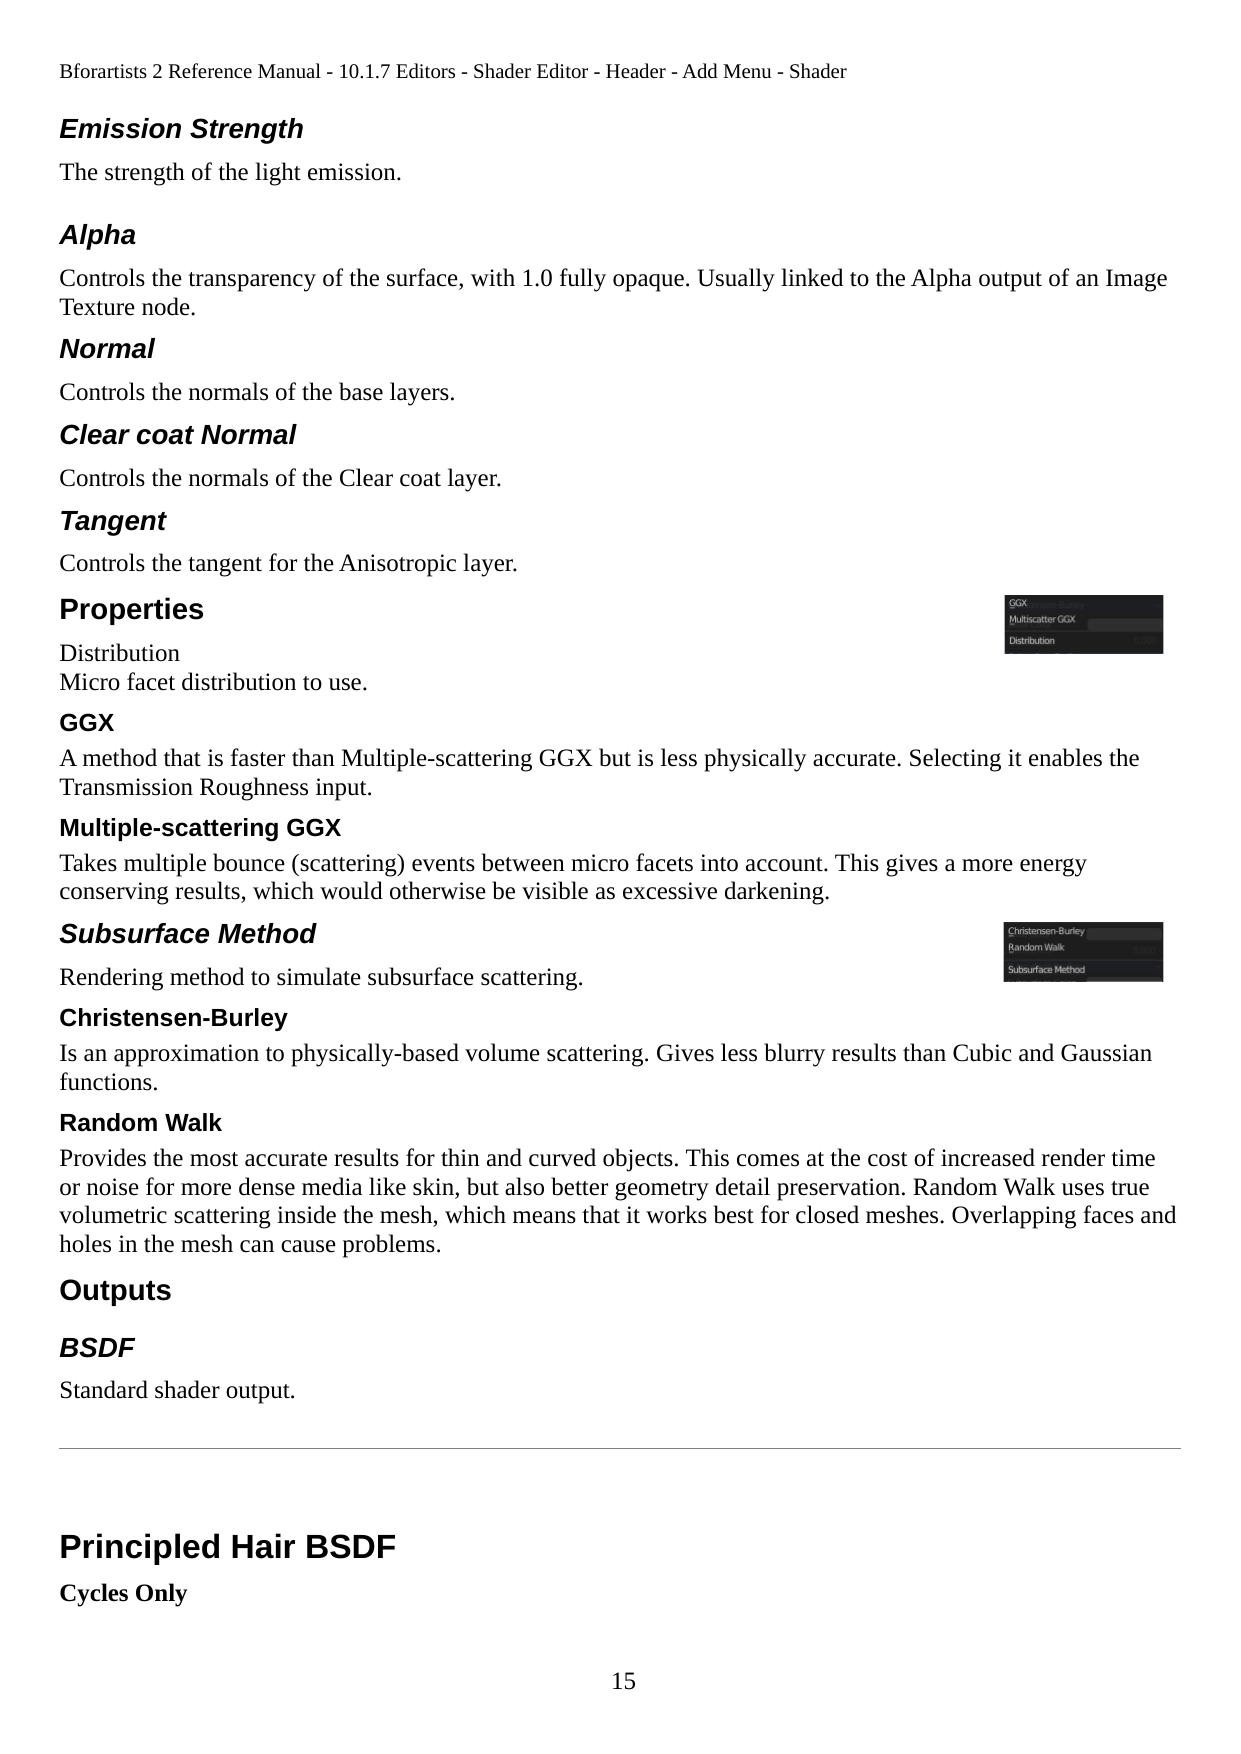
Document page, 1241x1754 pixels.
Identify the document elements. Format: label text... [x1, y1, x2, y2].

subtitle Alpha [59, 218, 1181, 250]
text Rendering method to simulate subsurface scattering. [59, 962, 1181, 991]
subtitle Clear coat Normal [59, 418, 1181, 450]
subtitle Tangent [59, 504, 1181, 536]
text Controls the normals of the base layers. [59, 377, 1181, 406]
text Standard shader output. [59, 1376, 1181, 1404]
text Provides the most accurate results for thin and curved objects. This comes at the cost of increased render time or noise for more dense media like skin, but also better geometry detail preservation. Random Walk uses true volumetric scattering inside the mesh, which means that it works best for closed meshes. Overlapping faces and holes in the mesh can cause problems. [59, 1143, 1181, 1258]
subtitle Principled Hair BSDF [59, 1527, 1181, 1566]
subtitle Random Walk [59, 1108, 1181, 1137]
subtitle Subsurface Method [59, 918, 1181, 949]
subtitle Emission Strength [59, 113, 1181, 144]
text Micro facet distribution to use. [59, 667, 1181, 696]
subtitle Properties [59, 592, 1181, 626]
text A method that is faster than Multiple-scattering GGX but is less physically accurate. Selecting it enables the Transmission Roughness input. [59, 743, 1181, 800]
text Cycles Only [59, 1578, 1181, 1607]
text The strength of the light emission. [59, 157, 1181, 186]
subtitle Christensen-Burley [59, 1003, 1181, 1032]
subtitle GGX [59, 708, 1181, 737]
text Controls the transparency of the surface, with 1.0 fully opaque. Usually linked to the Alpha output of an Image Texture node. [59, 263, 1181, 320]
subtitle Multiple-scattering GGX [59, 813, 1181, 841]
subtitle Outputs [59, 1272, 1181, 1306]
subtitle Normal [59, 333, 1181, 365]
text Controls the normals of the Clear coat layer. [59, 463, 1181, 492]
picture [1003, 922, 1164, 982]
text Is an approximation to physically-based volume scattering. Gives less blurry results than Cubic and Gaussian functions. [59, 1038, 1181, 1096]
subtitle BSDF [59, 1331, 1181, 1363]
text Controls the tangent for the Anisotropic layer. [59, 548, 1181, 577]
text Takes multiple bounce (scattering) events between micro facets into account. This gives a more energy conserving results, which would otherwise be visible as excessive darkening. [59, 848, 1181, 905]
text Distribution [59, 638, 1181, 667]
picture [1004, 595, 1164, 654]
